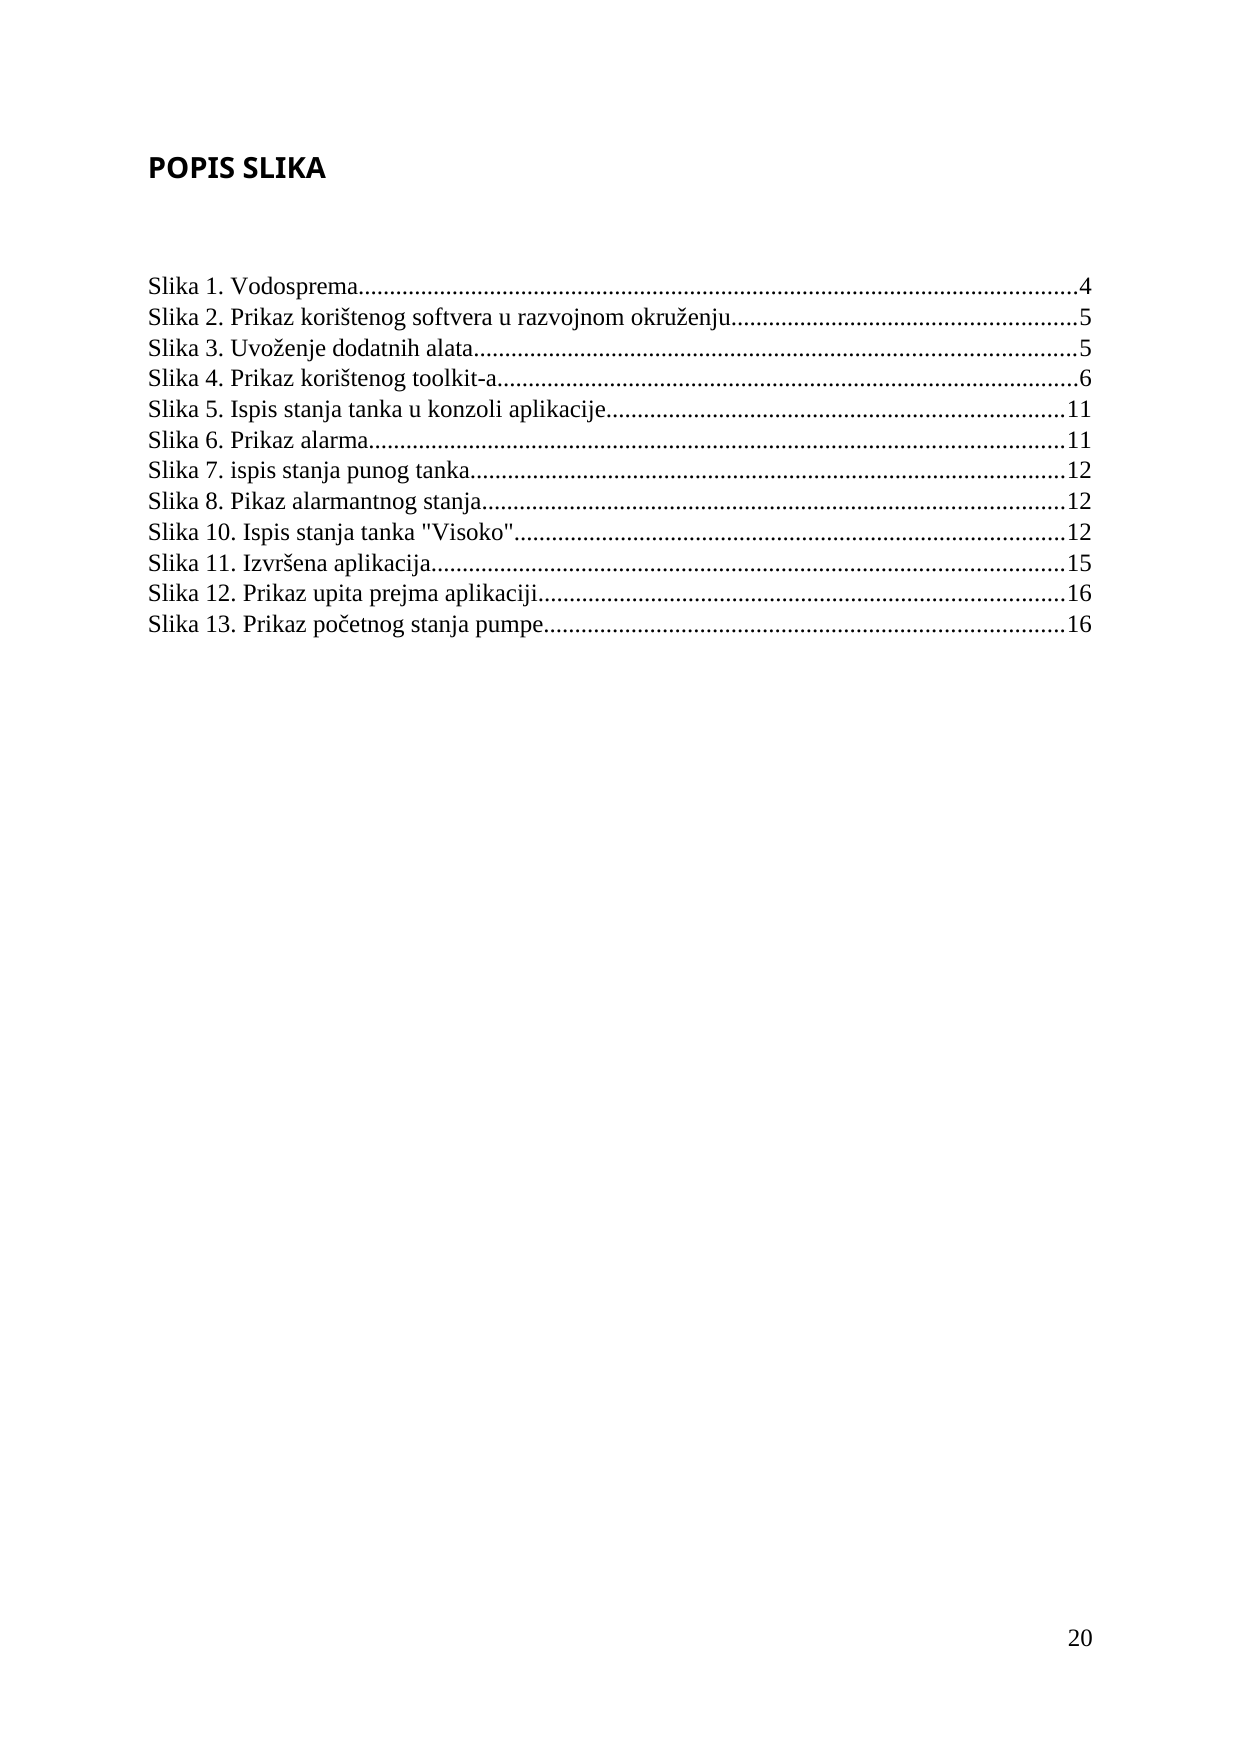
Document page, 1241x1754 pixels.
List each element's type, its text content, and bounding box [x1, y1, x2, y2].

text Slika 6. Prikaz alarma 11 [148, 425, 1093, 453]
text Slika 8. Pikaz alarmantnog stanja 12 [148, 486, 1093, 515]
text Slika 7. ispis stanja punog tanka 12 [148, 456, 1093, 484]
text Slika 5. Ispis stanja tanka u konzoli aplikacije 11 [148, 394, 1093, 423]
text Slika 3. Uvoženje dodatnih alata 5 [148, 333, 1093, 361]
text Slika 13. Prikaz početnog stanja pumpe 16 [148, 609, 1093, 638]
text Slika 12. Prikaz upita prejma aplikaciji 16 [148, 578, 1093, 607]
text Slika 1. Vodosprema 4 [148, 271, 1093, 300]
text Slika 2. Prikaz korištenog softvera u razvojnom okruženju 5 [148, 302, 1093, 331]
text Slika 4. Prikaz korištenog toolkit-a 6 [148, 363, 1093, 392]
text Slika 11. Izvršena aplikacija 15 [148, 548, 1093, 576]
text POPIS SLIKA [148, 148, 1093, 187]
text Slika 10. Ispis stanja tanka "Visoko" 12 [148, 517, 1093, 546]
